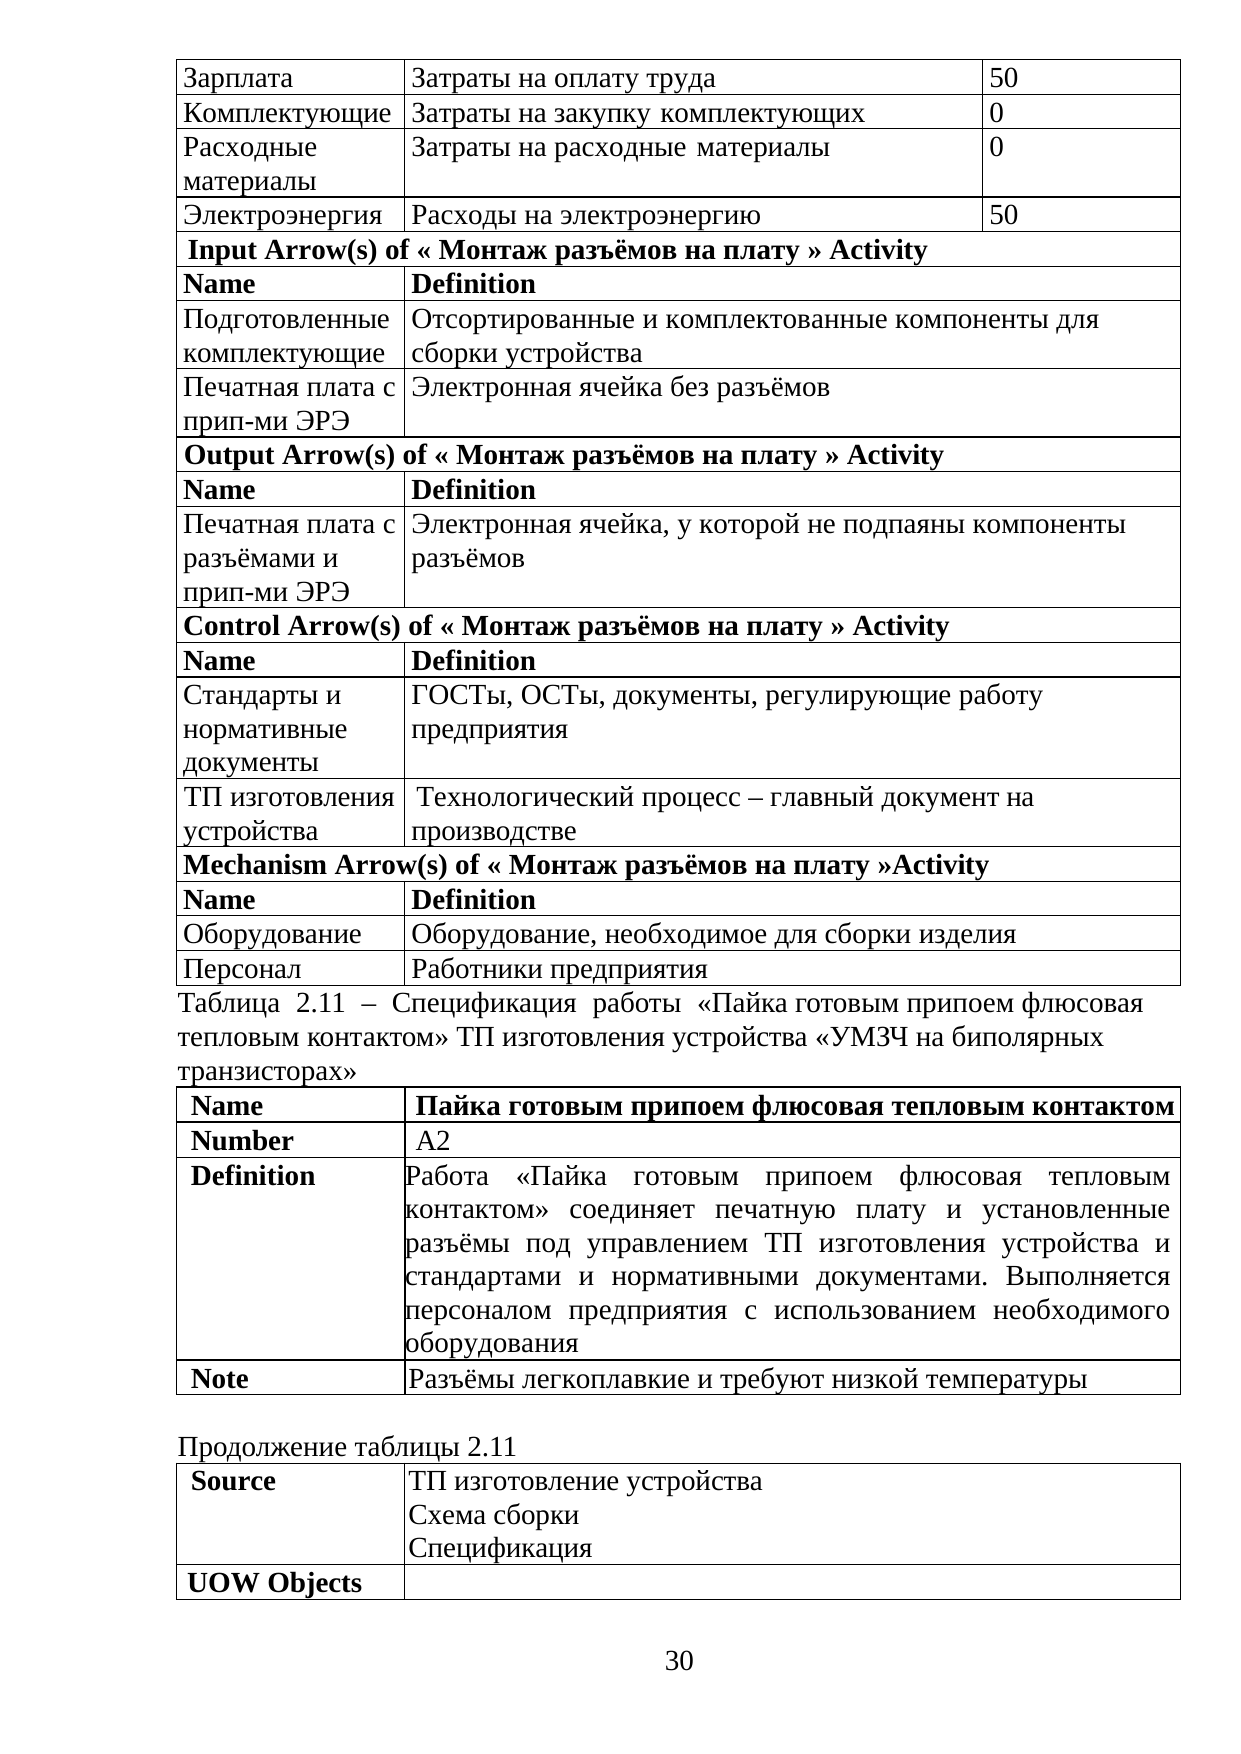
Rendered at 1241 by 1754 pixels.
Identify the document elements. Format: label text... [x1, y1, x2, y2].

table_cell Электронная ячейка, у которой не подпаяны компоненты разъёмов [405, 507, 1180, 607]
table_cell Затраты на закупку комплектующих [405, 95, 982, 128]
table_cell Name [177, 882, 404, 915]
table_cell Персонал [177, 951, 404, 984]
table_cell Name [177, 472, 404, 506]
table_cell UOW Objects [177, 1565, 404, 1599]
table_cell Печатная плата с разъёмами и прип-ми ЭРЭ [177, 507, 404, 607]
table_cell ГОСТы, ОСТы, документы, регулирующие работу предприятия [405, 678, 1180, 778]
table_header Пайка готовым припоем флюсовая тепловым контактом [406, 1088, 1180, 1121]
table_cell Разъёмы легкоплавкие и требуют низкой температуры [406, 1361, 1180, 1394]
table_cell Name [177, 643, 404, 676]
table_cell Оборудование [177, 916, 404, 950]
table_cell Name [177, 267, 404, 300]
table_cell А2 [406, 1123, 1180, 1156]
table_cell Работа «Пайка готовым припоем флюсовая тепловым контактом» соединяет печатную плату и установленные разъёмы под управлением ТП изготовления устройства и стандартами и нормативными документами. Выполняется персоналом предприятия с использованием необходимого оборудования [406, 1158, 1180, 1359]
table_cell Технологический процесс – главный документ на производстве [405, 779, 1180, 846]
table_header Source [177, 1464, 404, 1564]
table_cell Затраты на оплату труда [405, 60, 982, 94]
table_cell Комплектующие [177, 95, 404, 128]
table_cell Input Arrow(s) of « Монтаж разъёмов на плату » Activity [177, 232, 1180, 266]
text Продолжение таблицы 2.11 [177, 1429, 1181, 1462]
table_cell Расходы на электроэнергию [405, 198, 982, 231]
text Таблица 2.11 – Спецификация работы «Пайка готовым припоем флюсовая тепловым контактом» ТП изготовления устройства «УМЗЧ на биполярных транзисторах» [177, 986, 1181, 1086]
table_cell 0 [983, 95, 1180, 128]
table_cell Number [177, 1123, 404, 1156]
table_cell Стандарты и нормативные документы [177, 678, 404, 778]
table_cell Definition [405, 472, 1180, 506]
table_cell Подготовленные комплектующие [177, 301, 404, 368]
table_header Name [177, 1088, 404, 1121]
table_cell Output Arrow(s) of « Монтаж разъёмов на плату » Activity [177, 438, 1180, 471]
table_cell Электронная ячейка без разъёмов [405, 369, 1180, 436]
table_cell Печатная плата с прип-ми ЭРЭ [177, 369, 404, 436]
table_cell [405, 1565, 1180, 1599]
table_cell Работники предприятия [405, 951, 1180, 984]
table_cell Отсортированные и комплектованные компоненты для сборки устройства [405, 301, 1180, 368]
table_cell ТП изготовления устройства [177, 779, 404, 846]
table_cell 50 [983, 198, 1180, 231]
table_cell Зарплата [177, 60, 404, 94]
table_cell Электроэнергия [177, 198, 404, 231]
table_cell Definition [177, 1158, 404, 1359]
table_cell Note [177, 1361, 404, 1394]
table_cell Definition [405, 643, 1180, 676]
table_cell Оборудование, необходимое для сборки изделия [405, 916, 1180, 950]
table_cell 50 [983, 60, 1180, 94]
table_cell Definition [405, 882, 1180, 915]
table_header ТП изготовление устройства Схема сборки Спецификация [405, 1464, 1180, 1564]
table_cell 0 [983, 129, 1180, 196]
table_cell Расходные материалы [177, 129, 404, 196]
table_cell Control Arrow(s) of « Монтаж разъёмов на плату » Activity [177, 608, 1180, 642]
table_cell Definition [405, 267, 1180, 300]
table_cell Затраты на расходные материалы [405, 129, 982, 196]
table_cell Mechanism Arrow(s) of « Монтаж разъёмов на плату »Activity [177, 847, 1180, 881]
